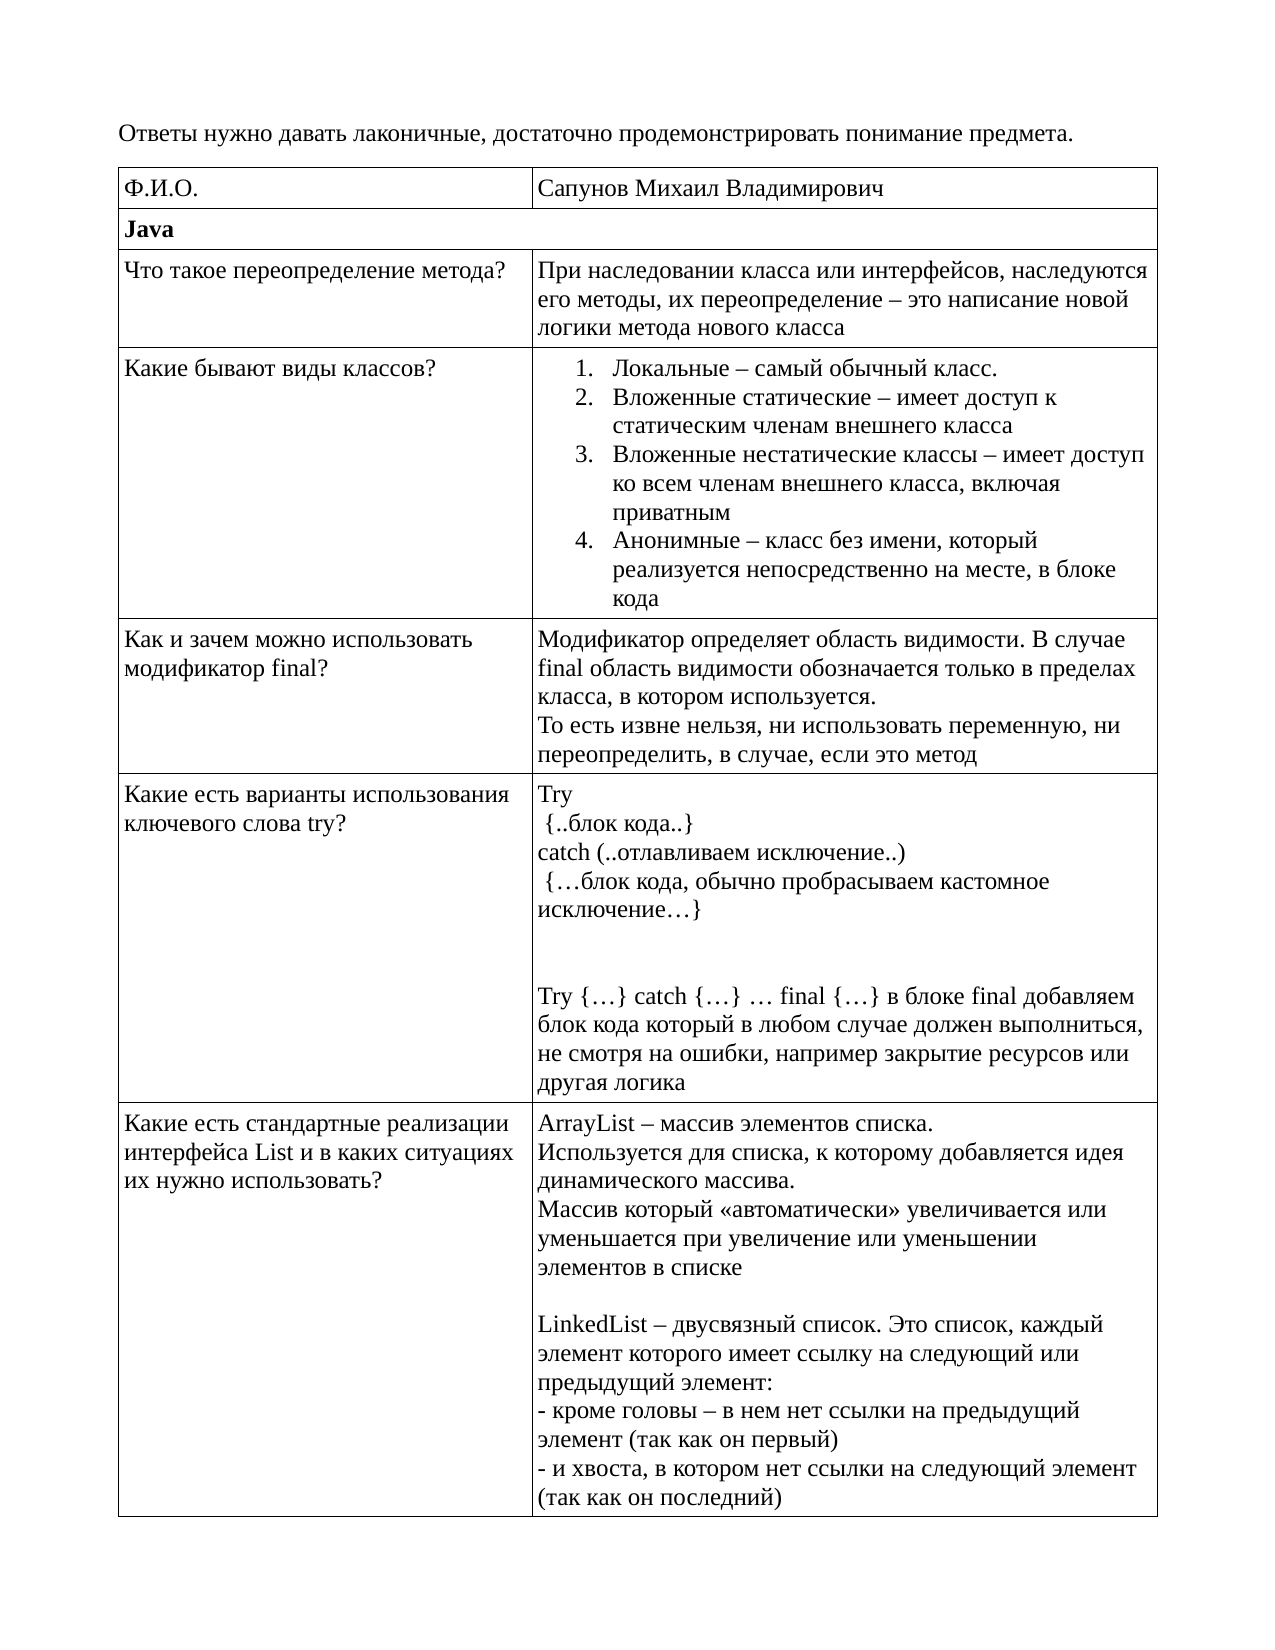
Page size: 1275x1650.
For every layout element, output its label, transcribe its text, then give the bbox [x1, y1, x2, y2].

table_cell ArrayList – массив элементов списка. Используется для списка, к которому добавляется идея динамического массива. Массив который «автоматически» увеличивается или уменьшается при увеличение или уменьшении элементов в списке LinkedList – двусвязный список. Это список, каждый элемент которого имеет ссылку на следующий или предыдущий элемент: - кроме головы – в нем нет ссылки на предыдущий элемент (так как он первый) - и хвоста, в котором нет ссылки на следующий элемент (так как он последний) [533, 1103, 1157, 1516]
table_cell Что такое переопределение метода? [119, 250, 532, 347]
table_cell Try {..блок кода..} catch (..отлавливаем исключение..) {…блок кода, обычно пробрасываем кастомное исключение…} Try {…} catch {…} … final {…} в блоке final добавляем блок кода который в любом случае должен выполниться, не смотря на ошибки, например закрытие ресурсов или другая логика [533, 774, 1157, 1102]
table_cell Локальные – самый обычный класс. Вложенные статические – имеет доступ к статическим членам внешнего класса Вложенные нестатические классы – имеет доступ ко всем членам внешнего класса, включая приватным Анонимные – класс без имени, который реализуется непосредственно на месте, в блоке кода [533, 348, 1157, 618]
table_header Сапунов Михаил Владимирович [533, 168, 1157, 208]
table_cell Какие есть варианты использования ключевого слова try? [119, 774, 532, 1102]
table_header Ф.И.О. [119, 168, 532, 208]
table_cell При наследовании класса или интерфейсов, наследуются его методы, их переопределение – это написание новой логики метода нового класса [533, 250, 1157, 347]
table_cell Какие есть стандартные реализации интерфейса List и в каких ситуациях их нужно использовать? [119, 1103, 532, 1516]
table_cell Модификатор определяет область видимости. В случае final область видимости обозначается только в пределах класса, в котором используется. То есть извне нельзя, ни использовать переменную, ни переопределить, в случае, если это метод [533, 619, 1157, 773]
table_cell Какие бывают виды классов? [119, 348, 532, 618]
table_cell Java [119, 209, 1157, 249]
table_cell Как и зачем можно использовать модификатор final? [119, 619, 532, 773]
text Ответы нужно давать лаконичные, достаточно продемонстрировать понимание предмета. [118, 118, 1157, 147]
